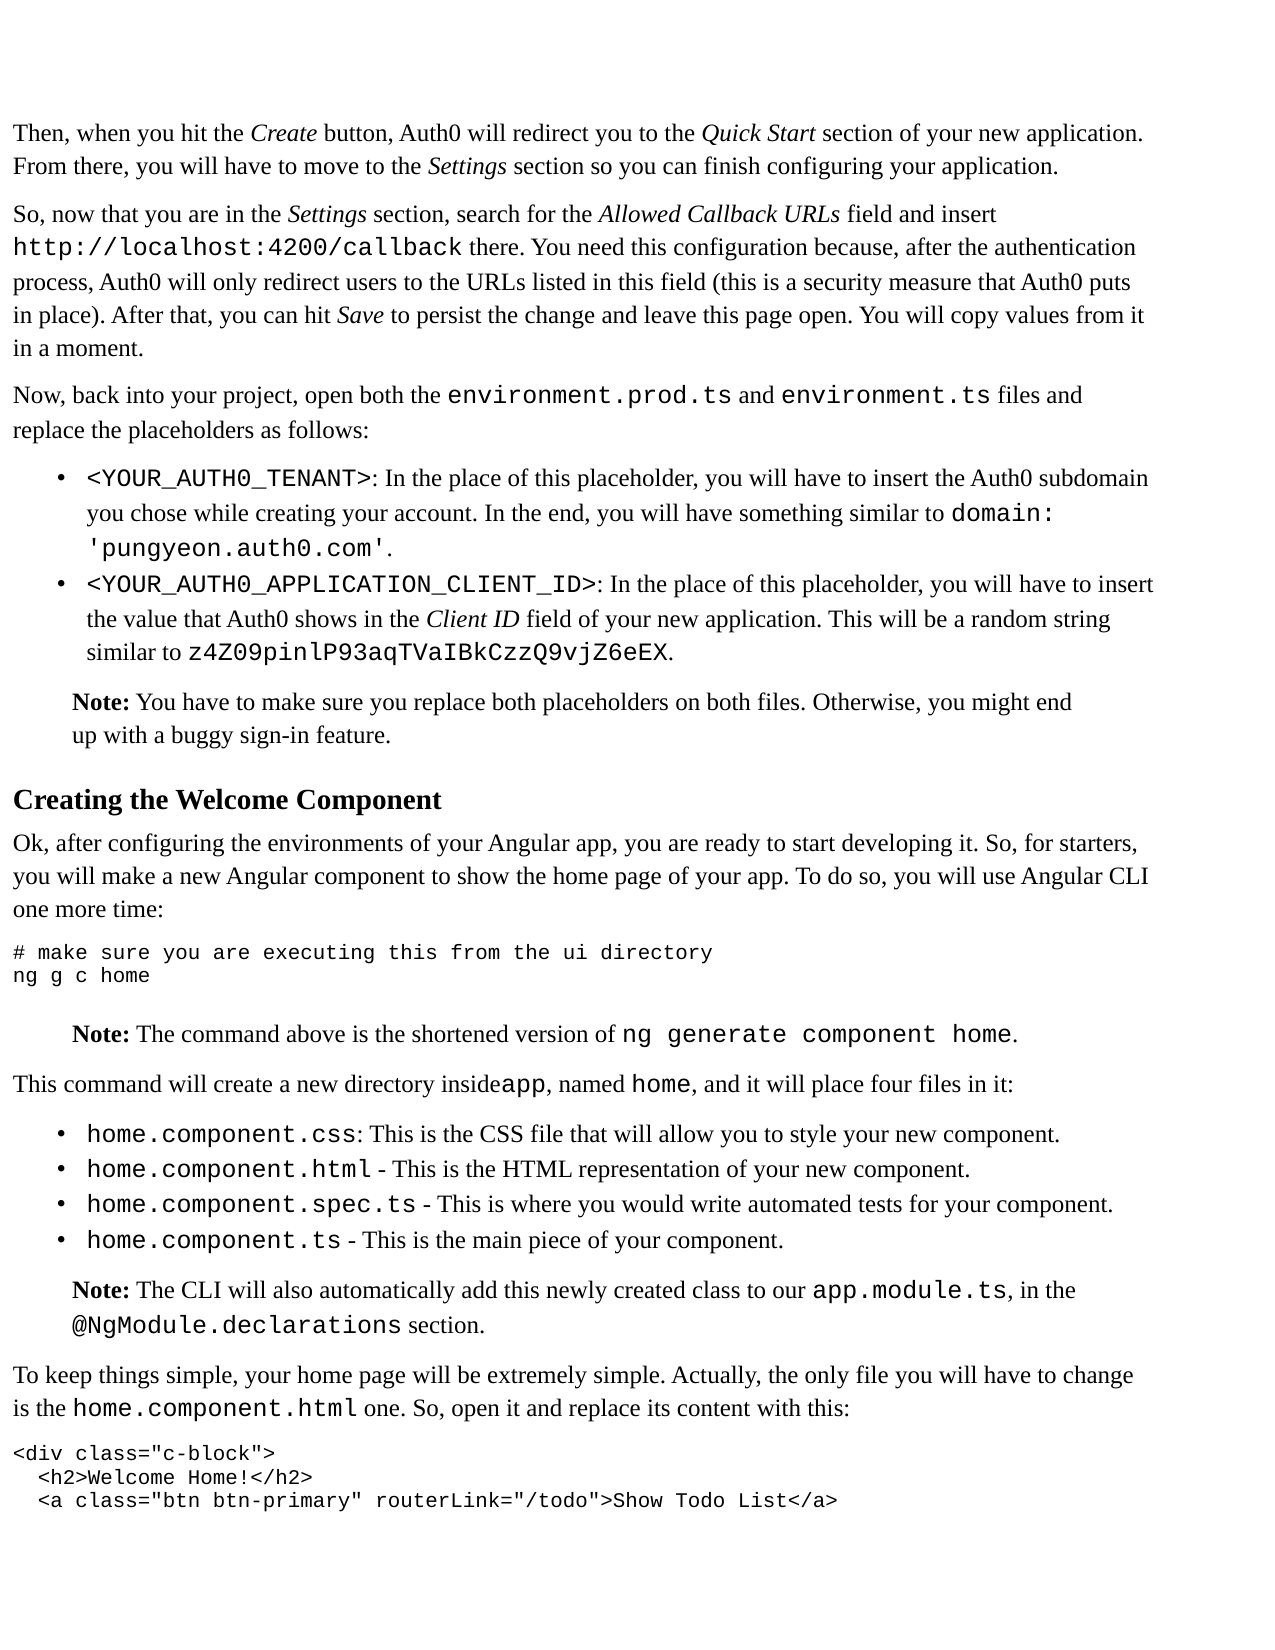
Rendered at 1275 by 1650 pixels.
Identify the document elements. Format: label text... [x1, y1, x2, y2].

text Ok, after configuring the environments of your Angular app, you are ready to start developing it. So, for starters, you will make a new Angular component to show the home page of your app. To do so, you will use Angular CLI one more time: [13, 828, 1157, 923]
text Then, when you hit the Create button, Auth0 will redirect you to the Quick Start section of your new application. From there, you will have to move to the Settings section so you can finish configuring your application. [13, 118, 1157, 180]
text Note: The command above is the shortened version of ng generate component home. [72, 1019, 1098, 1049]
text Note: The CLI will also automatically add this newly created class to our app.module.ts, in the @NgModule.declarations section. [72, 1275, 1098, 1341]
text This command will create a new directory insideapp, named home, and it will place four files in it: [13, 1069, 1157, 1099]
list <YOUR_AUTH0_TENANT>: In the place of this placeholder, you will have to insert the Auth0 subdomain you chose while creating your account. In the end, you will have something similar to domain: 'pungyeon.auth0.com'. [57, 463, 1157, 564]
text So, now that you are in the Settings section, search for the Allowed Callback URLs field and insert http://localhost:4200/callback there. You need this configuration because, after the authentication process, Auth0 will only redirect users to the URLs listed in this field (this is a security measure that Auth0 puts in place). After that, you can hit Save to persist the change and leave this page open. You will copy values from it in a moment. [13, 199, 1157, 362]
text To keep things simple, your home page will be extremely simple. Actually, the only file you will have to change is the home.component.html one. So, open it and replace its content with this: [13, 1360, 1157, 1424]
text Note: You have to make sure you replace both placeholders on both files. Otherwise, you might end up with a buggy sign-in feature. [72, 687, 1098, 749]
list home.component.ts - This is the main piece of your component. [57, 1225, 1157, 1256]
text <div class="c-block"> [13, 1443, 1157, 1467]
text Now, back into your project, open both the environment.prod.ts and environment.ts files and replace the placeholders as follows: [13, 381, 1157, 444]
text <h2>Welcome Home!</h2> [13, 1467, 1157, 1490]
text # make sure you are executing this from the ui directory [13, 942, 1157, 966]
list home.component.html - This is the HTML representation of your new component. [57, 1154, 1157, 1185]
list home.component.css: This is the CSS file that will allow you to style your new component. [57, 1119, 1157, 1149]
list <YOUR_AUTH0_APPLICATION_CLIENT_ID>: In the place of this placeholder, you will have to insert the value that Auth0 shows in the Client ID field of your new application. This will be a random string similar to z4Z09pinlP93aqTVaIBkCzzQ9vjZ6eEX. [57, 569, 1157, 668]
text <a class="btn btn-primary" routerLink="/todo">Show Todo List</a> [13, 1490, 1157, 1514]
text ng g c home [13, 966, 1157, 989]
list home.component.spec.ts - This is where you would write automated tests for your component. [57, 1189, 1157, 1220]
subtitle Creating the Welcome Component [13, 782, 1157, 816]
